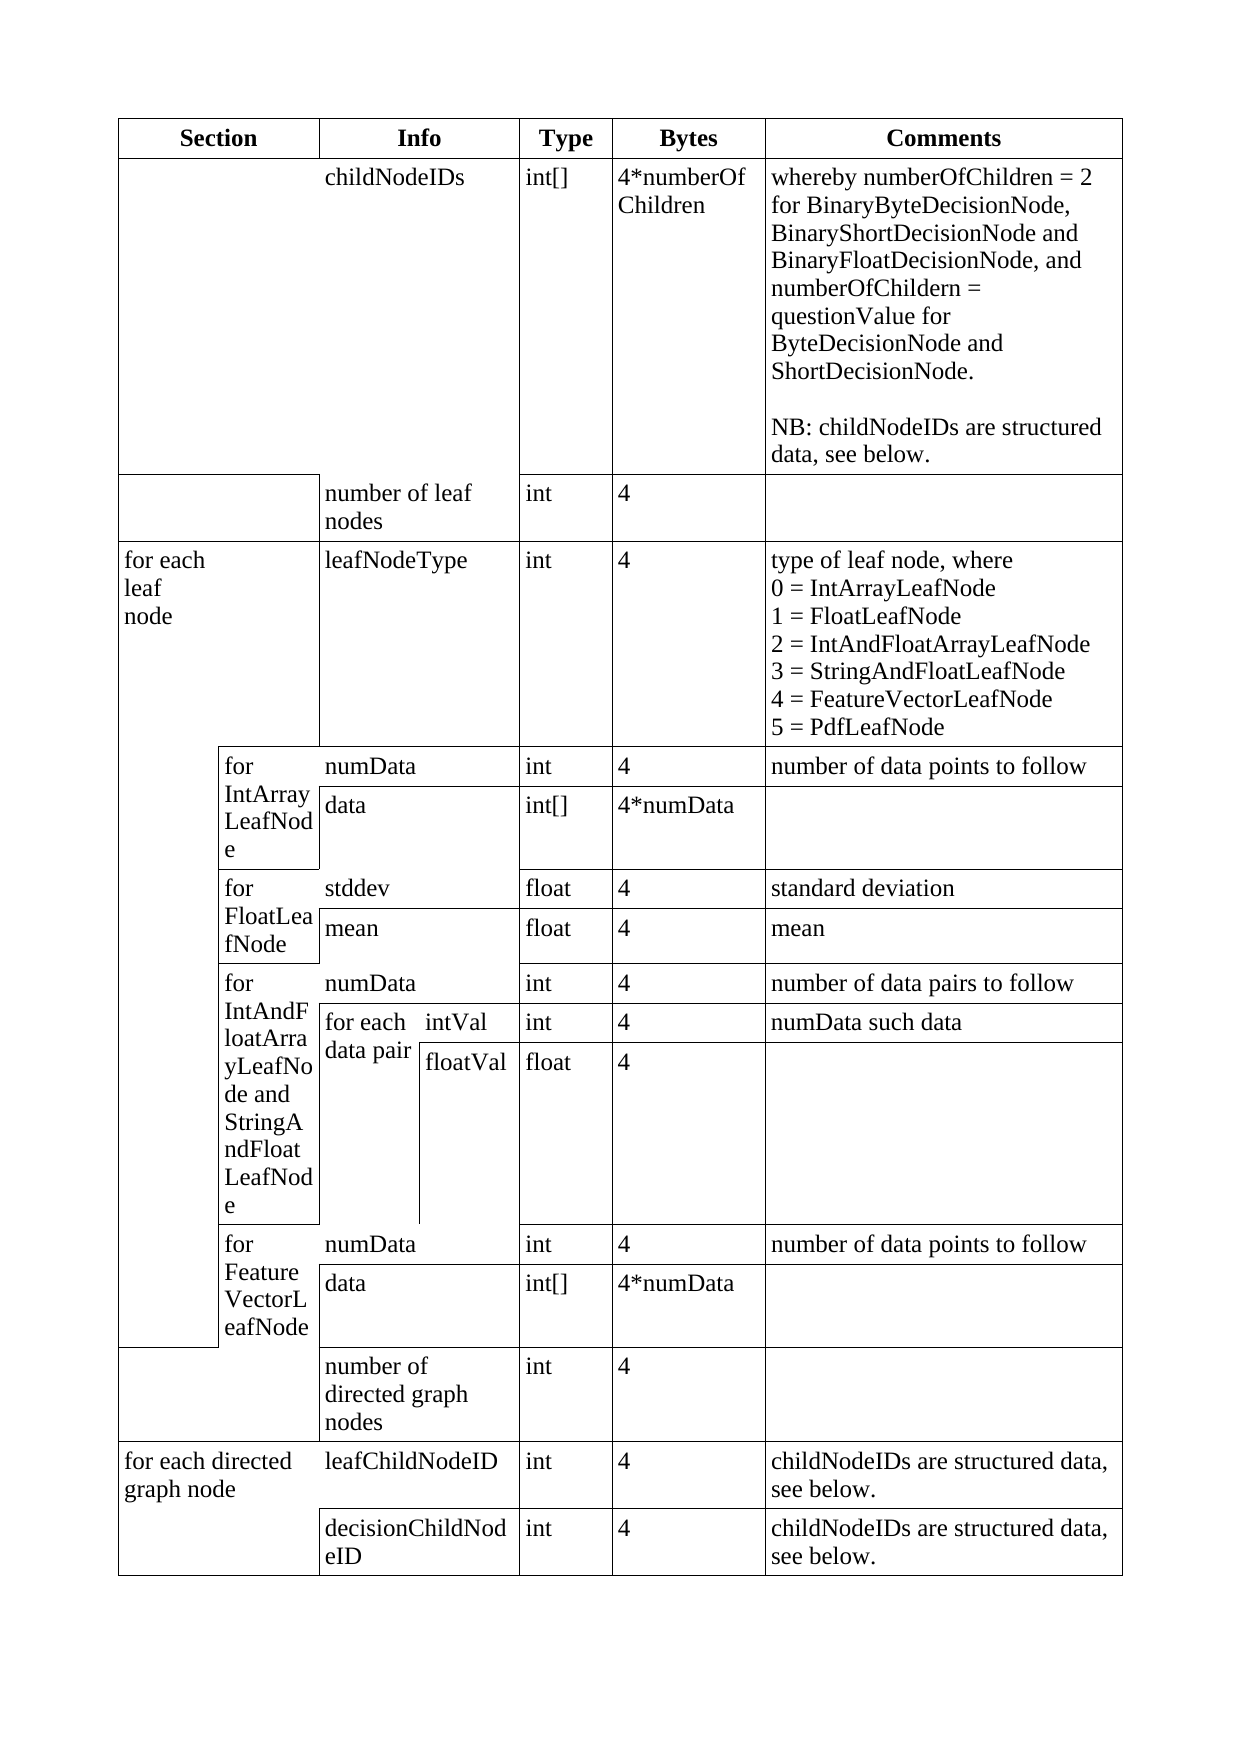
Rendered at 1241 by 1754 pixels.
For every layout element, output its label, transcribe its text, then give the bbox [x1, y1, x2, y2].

table_header int [520, 1225, 612, 1263]
table_cell mean [766, 909, 1122, 963]
table_cell [766, 1265, 1122, 1347]
table_cell int[] [520, 1265, 612, 1347]
table_header 4 [613, 1225, 765, 1263]
table_cell for each leaf node [119, 542, 218, 1347]
table_header childNodeIDs are structured data, see below. [766, 1442, 1122, 1508]
table_cell childNodeIDs [319, 159, 519, 474]
table_cell for FeatureVectorLeafNode [219, 1225, 319, 1347]
table_cell [119, 159, 319, 474]
table_header leafChildNodeID [319, 1442, 519, 1508]
table_cell [766, 475, 1122, 541]
table_header Bytes [613, 119, 765, 157]
table_cell 4 [613, 1509, 765, 1575]
table_header [219, 542, 319, 746]
table_cell decisionChildNodeID [320, 1509, 519, 1575]
table_header int [520, 964, 612, 1003]
table_header 4 [613, 870, 765, 908]
table_header type of leaf node, where 0 = IntArrayLeafNode 1 = FloatLeafNode 2 = IntAndFloatArrayLeafNode 3 = StringAndFloatLeafNode 4 = FeatureVectorLeafNode 5 = PdfLeafNode [766, 542, 1122, 746]
table_cell 4 [613, 1348, 765, 1441]
table_cell 4 [613, 1043, 765, 1224]
table_cell [119, 475, 319, 541]
table_header Info [320, 119, 519, 157]
table_cell 4*numData [613, 1265, 765, 1347]
table_header 4 [613, 747, 765, 786]
table_cell data [320, 787, 519, 869]
table_header int [520, 542, 612, 746]
table_header number of data points to follow [766, 1225, 1122, 1263]
table_header float [520, 870, 612, 908]
table_cell [766, 1348, 1122, 1441]
table_cell data [320, 1265, 519, 1347]
table_cell floatVal [420, 1043, 519, 1224]
table_header Comments [766, 119, 1122, 157]
table_cell for FloatLeafNode [219, 870, 319, 963]
table_header number of data pairs to follow [766, 964, 1122, 1003]
table_cell int [520, 1348, 612, 1441]
table_header standard deviation [766, 870, 1122, 908]
table_cell 4 [613, 909, 765, 963]
table_cell number of leaf nodes [320, 474, 519, 541]
table_header numData [319, 1224, 519, 1263]
table_header 4 [613, 542, 765, 746]
table_cell childNodeIDs are structured data, see below. [766, 1509, 1122, 1575]
table_header Section [119, 119, 319, 157]
table_cell [766, 1043, 1122, 1224]
table_cell 4 [613, 475, 765, 541]
table_header 4 [613, 1004, 765, 1042]
table_header int [520, 747, 612, 786]
table_cell whereby numberOfChildren = 2 for BinaryByteDecisionNode, BinaryShortDecisionNode and BinaryFloatDecisionNode, and numberOfChildern = questionValue for ByteDecisionNode and ShortDecisionNode. NB: childNodeIDs are structured data, see below. [766, 159, 1122, 474]
table_header numData [319, 747, 519, 786]
table_header int [520, 1442, 612, 1508]
table_cell [766, 787, 1122, 869]
table_cell for each data pair [320, 1004, 419, 1224]
table_cell int [520, 475, 612, 541]
table_cell number of directed graph nodes [320, 1348, 519, 1441]
table_cell 4*numberOfChildren [613, 159, 765, 474]
table_cell for IntArrayLeafNode [219, 747, 319, 869]
table_header 4 [613, 964, 765, 1003]
table_cell int[] [520, 787, 612, 869]
table_header numData such data [766, 1004, 1122, 1042]
table_header stddev [319, 869, 519, 908]
table_cell 4*numData [613, 787, 765, 869]
table_header intVal [419, 1004, 519, 1042]
table_header leafNodeType [320, 542, 519, 746]
table_cell int [520, 1509, 612, 1575]
table_header number of data points to follow [766, 747, 1122, 786]
table_header int [520, 1004, 612, 1042]
table_cell float [520, 1043, 612, 1224]
table_cell [119, 1347, 319, 1441]
table_cell float [520, 909, 612, 963]
table_header numData [319, 963, 519, 1003]
table_cell for IntAndFloatArrayLeafNode and StringAndFloatLeafNode [219, 964, 319, 1224]
table_header 4 [613, 1442, 765, 1508]
table_header Type [520, 119, 612, 157]
table_cell mean [320, 909, 519, 963]
table_cell for each directed graph node [119, 1442, 319, 1575]
table_cell int[] [520, 159, 612, 474]
